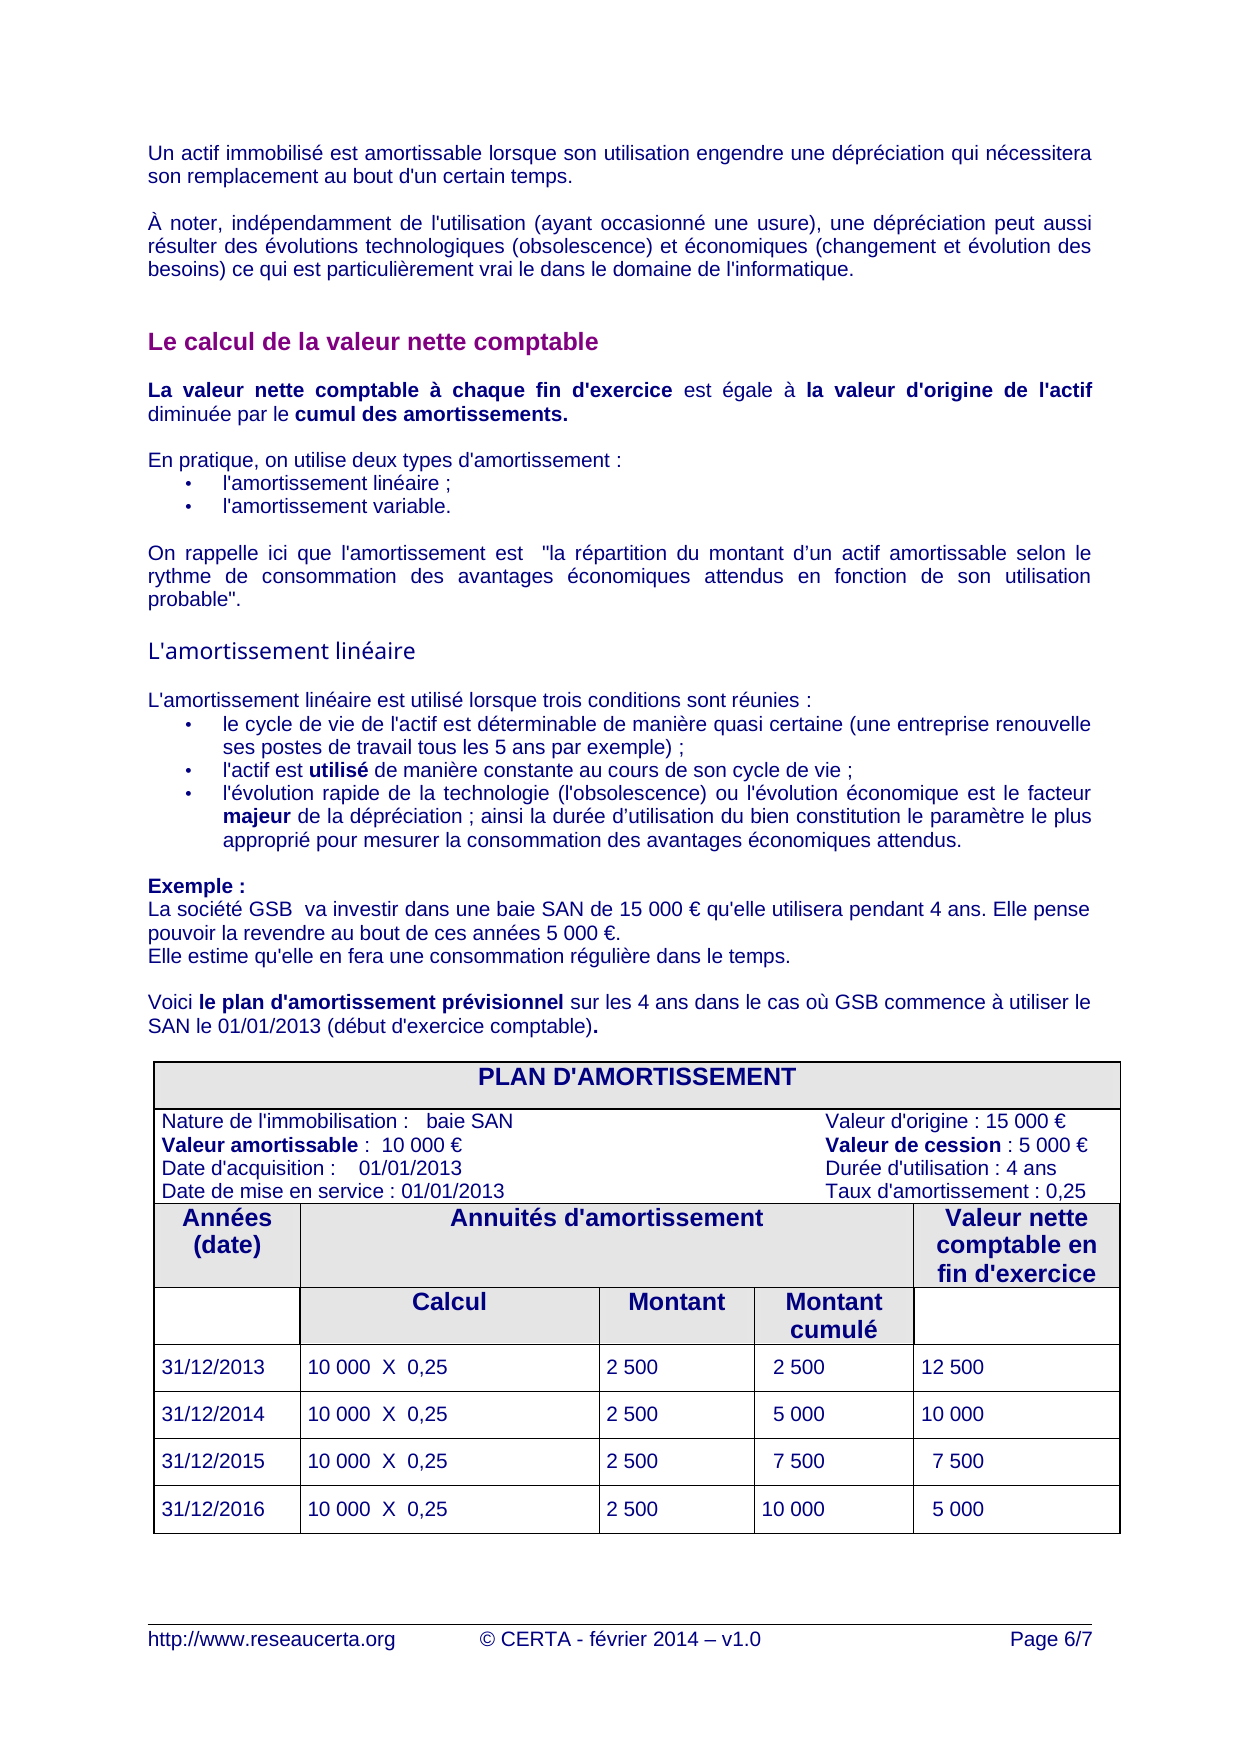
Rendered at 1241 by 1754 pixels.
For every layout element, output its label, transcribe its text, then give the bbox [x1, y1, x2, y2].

table_cell Calcul [301, 1288, 307, 1343]
list l'actif est utilisé de manière constante au cours de son cycle de vie ; [185, 759, 1092, 782]
list l'évolution rapide de la technologie (l'obsolescence) ou l'évolution économique est le facteur majeur de la dépréciation ; ainsi la durée d’utilisation du bien constitution le paramètre le plus approprié pour mesurer la consommation des avantages économiques attendus. [185, 782, 1092, 852]
table_cell Montant [747, 1288, 754, 1343]
table_cell 2 500 [600, 1486, 754, 1533]
text On rappelle ici que l'amortissement est "la répartition du montant d’un actif amortissable selon le rythme de consommation des avantages économiques attendus en fonction de son utilisation probable". [148, 542, 1092, 611]
table_cell 10 000 X 0,25 [301, 1345, 599, 1391]
text L'amortissement linéaire est utilisé lorsque trois conditions sont réunies : [148, 689, 1092, 712]
list l'amortissement variable. [185, 495, 1092, 518]
text Un actif immobilisé est amortissable lorsque son utilisation engendre une dépréciation qui nécessitera son remplacement au bout d'un certain temps. [148, 142, 1092, 188]
table_cell 2 500 [600, 1345, 754, 1391]
text À noter, indépendamment de l'utilisation (ayant occasionné une usure), une dépréciation peut aussi résulter des évolutions technologiques (obsolescence) et économiques (changement et évolution des besoins) ce qui est particulièrement vrai le dans le domaine de l'informatique. [148, 212, 1092, 281]
text La société GSB va investir dans une baie SAN de 15 000 € qu'elle utilisera pendant 4 ans. Elle pense pouvoir la revendre au bout de ces années 5 000 €. [148, 898, 1092, 944]
table_cell 7 500 [914, 1439, 1119, 1485]
table_cell 31/12/2015 [155, 1439, 300, 1485]
table_cell 2 500 [600, 1392, 754, 1438]
table_cell Annuités d'amortissement [301, 1204, 307, 1287]
table_cell Montant cumulé [755, 1288, 761, 1343]
table_cell 31/12/2016 [155, 1486, 300, 1533]
table_cell 10 000 X 0,25 [301, 1486, 599, 1533]
text En pratique, on utilise deux types d'amortissement : [148, 449, 1092, 472]
table_cell Nature de l'immobilisation : baie SAN Valeur d'origine : 15 000 € Valeur amortissable : 10 000 € Valeur de cession : 5 000 € Date d'acquisition : 01/01/2013 Durée d'utilisation : 4 ans Date de mise en service : 01/01/2013 Taux d'amortissement : 0,25 [155, 1110, 1120, 1203]
text Voici le plan d'amortissement prévisionnel sur les 4 ans dans le cas où GSB commence à utiliser le SAN le 01/01/2013 (début d'exercice comptable). [148, 991, 1092, 1037]
table_cell 5 000 [914, 1486, 1119, 1533]
text Elle estime qu'elle en fera une consommation régulière dans le temps. [148, 944, 1092, 968]
table_cell Années (date) [293, 1204, 300, 1287]
table_cell Calcul [592, 1288, 599, 1343]
table_cell [155, 1288, 299, 1343]
table_cell Montant cumulé [906, 1288, 913, 1343]
table_cell 5 000 [755, 1392, 913, 1438]
table_cell 10 000 [914, 1392, 1119, 1438]
table_cell Montant [600, 1288, 606, 1343]
table_cell 10 000 X 0,25 [301, 1439, 599, 1485]
table_cell 31/12/2013 [155, 1345, 300, 1391]
table_cell 10 000 X 0,25 [301, 1392, 599, 1438]
text La valeur nette comptable à chaque fin d'exercice est égale à la valeur d'origine de l'actif diminuée par le cumul des amortissements. [148, 379, 1092, 426]
text L'amortissement linéaire [148, 634, 1092, 666]
table_cell 7 500 [755, 1439, 913, 1485]
table_cell 12 500 [914, 1345, 1119, 1391]
table_cell Annuités d'amortissement [906, 1204, 913, 1287]
text Exemple : [148, 875, 1092, 898]
table_cell 2 500 [600, 1439, 754, 1485]
list l'amortissement linéaire ; [185, 472, 1092, 495]
text Le calcul de la valeur nette comptable [148, 328, 1092, 356]
table_cell Années (date) [155, 1204, 161, 1287]
list le cycle de vie de l'actif est déterminable de manière quasi certaine (une entreprise renouvelle ses postes de travail tous les 5 ans par exemple) ; [185, 712, 1092, 759]
table_cell 31/12/2014 [155, 1392, 300, 1438]
table_cell 10 000 [755, 1486, 913, 1533]
table_cell 2 500 [755, 1345, 913, 1391]
table_cell [915, 1288, 1119, 1343]
